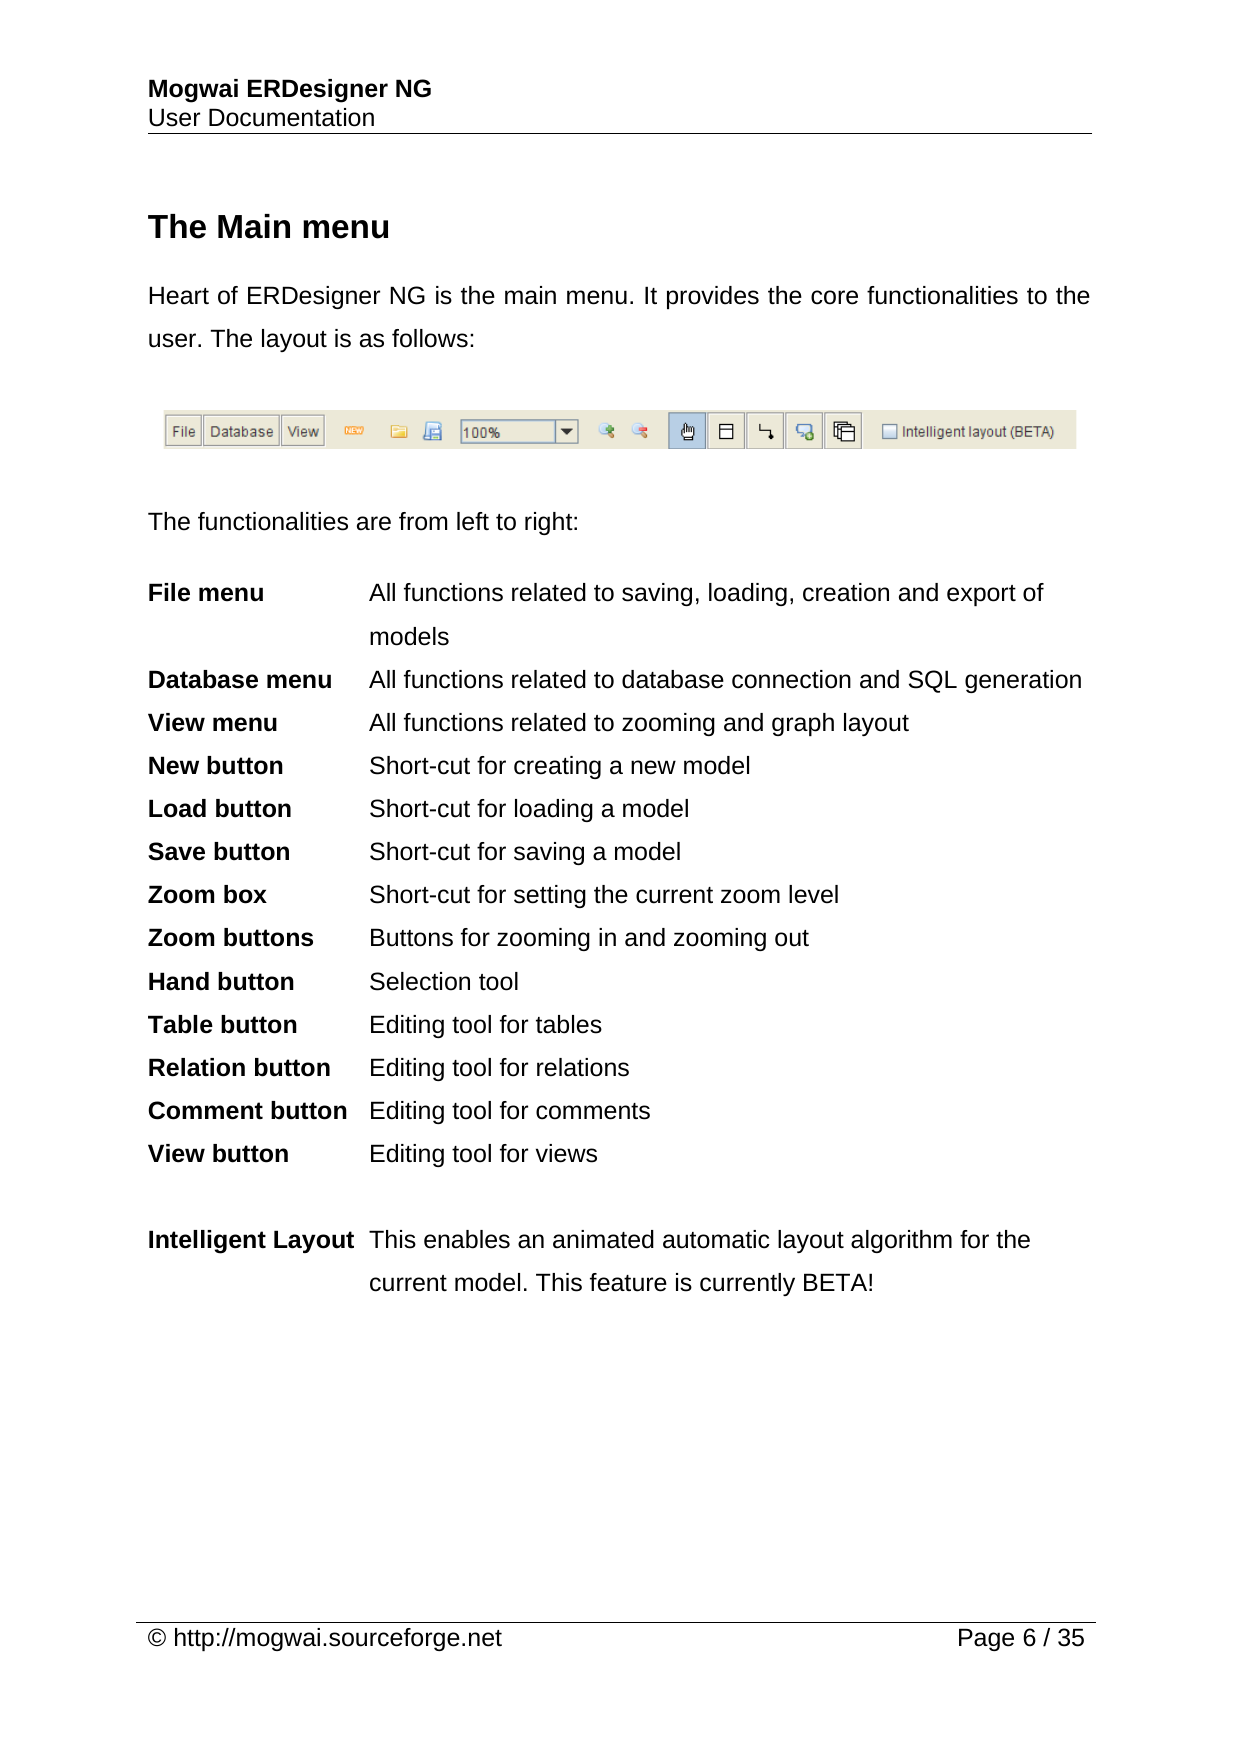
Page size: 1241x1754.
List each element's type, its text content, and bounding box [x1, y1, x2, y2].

subtitle The Main menu [148, 207, 1092, 246]
text Zoom buttons Buttons for zooming in and zooming out [148, 923, 1092, 952]
text Zoom box Short-cut for setting the current zoom level [148, 880, 1092, 909]
text Comment button Editing tool for comments [148, 1096, 1092, 1124]
text Save button Short-cut for saving a model [148, 837, 1092, 866]
text View button Editing tool for views [148, 1139, 1092, 1168]
text Heart of ERDesigner NG is the main menu. It provides the core functionalities to the user. The layout is as follows: [148, 281, 1092, 353]
text New button Short-cut for creating a new model [148, 751, 1092, 779]
text Database menu All functions related to database connection and SQL generation [148, 664, 1092, 693]
text Hand button Selection tool [148, 966, 1092, 995]
text Table button Editing tool for tables [148, 1009, 1092, 1038]
text Load button Short-cut for loading a model [148, 794, 1092, 823]
text Intelligent Layout This enables an animated automatic layout algorithm for the current model. This feature is currently BETA! [148, 1225, 1092, 1297]
text File menu All functions related to saving, loading, creation and export of models [148, 578, 1092, 650]
text View menu All functions related to zooming and graph layout [148, 708, 1092, 736]
text The functionalities are from left to right: [148, 506, 1092, 535]
text Relation button Editing tool for relations [148, 1053, 1092, 1081]
